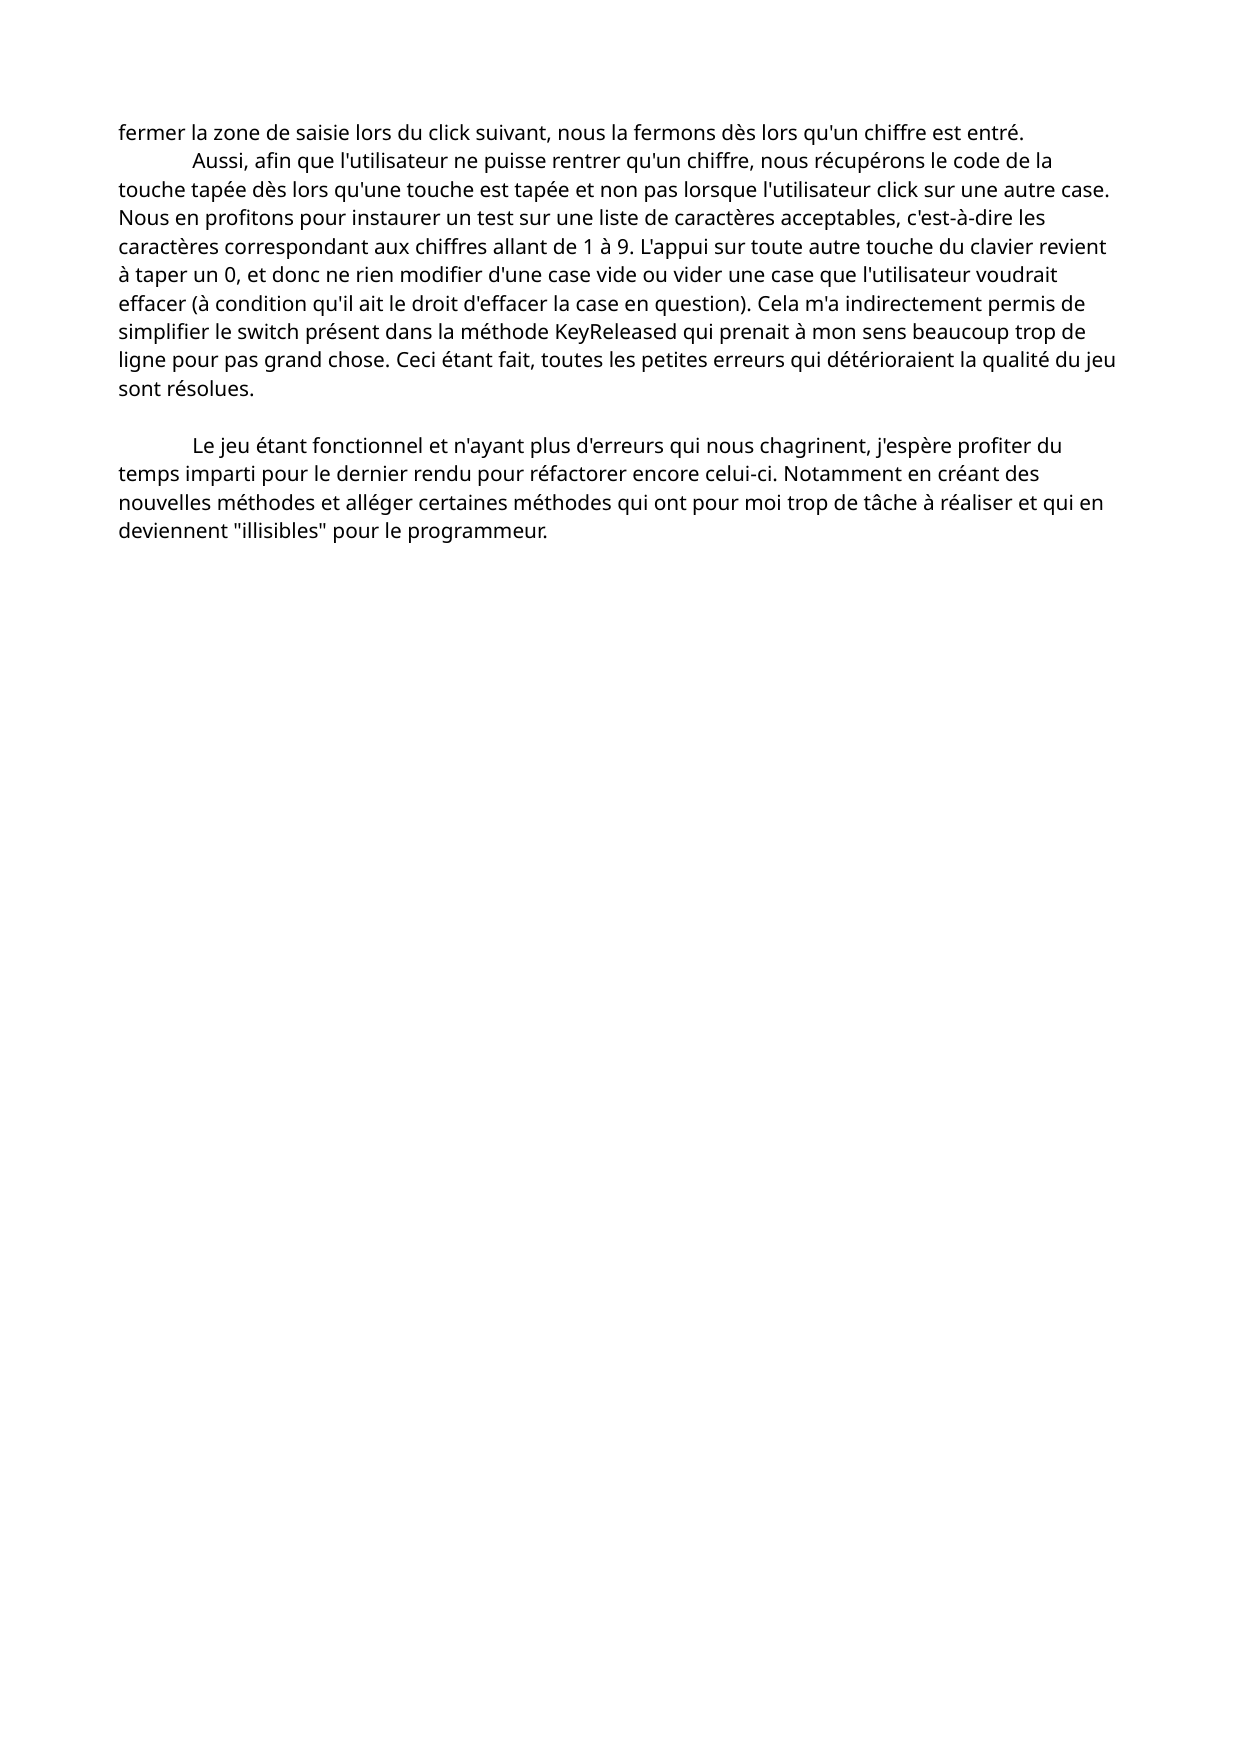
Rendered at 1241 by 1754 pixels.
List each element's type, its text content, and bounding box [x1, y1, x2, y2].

text fermer la zone de saisie lors du click suivant, nous la fermons dès lors qu'un chiffre est entré. [118, 118, 1122, 147]
text Le jeu étant fonctionnel et n'ayant plus d'erreurs qui nous chagrinent, j'espère profiter du temps imparti pour le dernier rendu pour réfactorer encore celui-ci. Notamment en créant des nouvelles méthodes et alléger certaines méthodes qui ont pour moi trop de tâche à réaliser et qui en deviennent "illisibles" pour le programmeur. [118, 431, 1122, 545]
text Aussi, afin que l'utilisateur ne puisse rentrer qu'un chiffre, nous récupérons le code de la touche tapée dès lors qu'une touche est tapée et non pas lorsque l'utilisateur click sur une autre case. Nous en profitons pour instaurer un test sur une liste de caractères acceptables, c'est-à-dire les caractères correspondant aux chiffres allant de 1 à 9. L'appui sur toute autre touche du clavier revient à taper un 0, et donc ne rien modifier d'une case vide ou vider une case que l'utilisateur voudrait effacer (à condition qu'il ait le droit d'effacer la case en question). Cela m'a indirectement permis de simplifier le switch présent dans la méthode KeyReleased qui prenait à mon sens beaucoup trop de ligne pour pas grand chose. Ceci étant fait, toutes les petites erreurs qui détérioraient la qualité du jeu sont résolues. [118, 147, 1122, 402]
